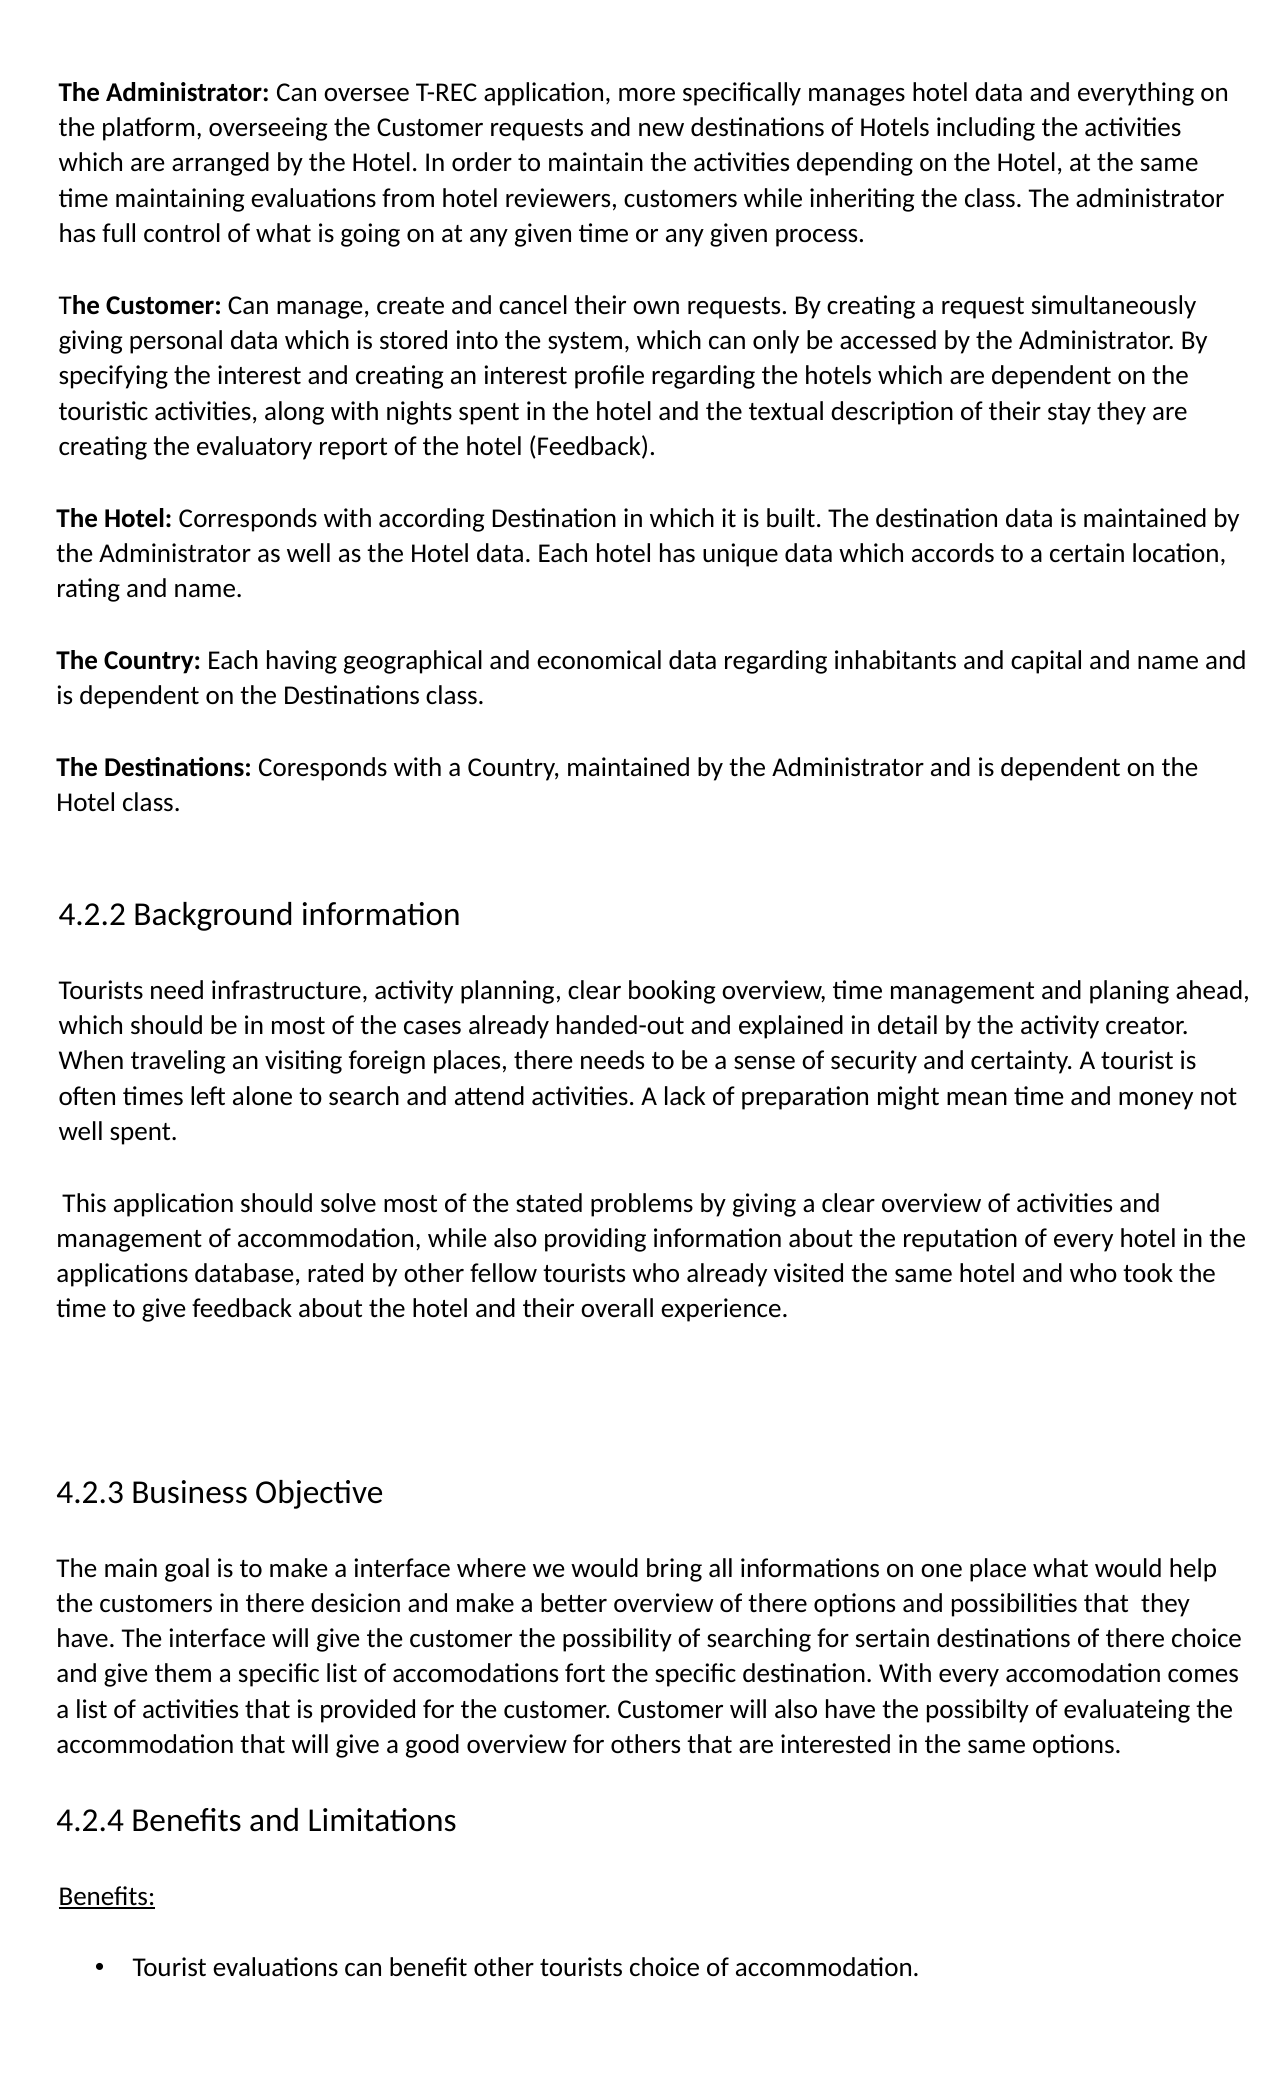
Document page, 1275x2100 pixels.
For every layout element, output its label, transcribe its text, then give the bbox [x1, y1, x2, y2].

subtitle This application should solve most of the stated problems by giving a clear overview of activities and management of accommodation, while also providing information about the reputation of every hotel in the applications database, rated by other fellow tourists who already visited the same hotel and who took the time to give feedback about the hotel and their overall experience. [56, 1186, 1252, 1325]
subtitle Benefits: [58, 1879, 1252, 1912]
subtitle 4.2.2 Background information [58, 893, 1252, 934]
subtitle 4.2.3 Business Objective [56, 1471, 1252, 1512]
subtitle The Destinations: Coresponds with a Country, maintained by the Administrator and is dependent on the Hotel class. [56, 750, 1252, 818]
subtitle The main goal is to make a interface where we would bring all informations on one place what would help the customers in there desicion and make a better overview of there options and possibilities that they have. The interface will give the customer the possibility of searching for sertain destinations of there choice and give them a specific list of accomodations fort the specific destination. With every accomodation comes a list of activities that is provided for the customer. Customer will also have the possibilty of evaluateing the accommodation that will give a good overview for others that are interested in the same options. [56, 1551, 1252, 1760]
subtitle Tourist evaluations can benefit other tourists choice of accommodation. [95, 1951, 1252, 1983]
subtitle The Hotel: Corresponds with according Destination in which it is built. The destination data is maintained by the Administrator as well as the Hotel data. Each hotel has unique data which accords to a certain location, rating and name. [56, 501, 1252, 604]
subtitle The Customer: Can manage, create and cancel their own requests. By creating a request simultaneously giving personal data which is stored into the system, which can only be accessed by the Administrator. By specifying the interest and creating an interest profile regarding the hotels which are dependent on the touristic activities, along with nights spent in the hotel and the textual description of their stay they are creating the evaluatory report of the hotel (Feedback). [58, 288, 1252, 462]
subtitle Tourists need infrastructure, activity planning, clear booking overview, time management and planing ahead, which should be in most of the cases already handed-out and explained in detail by the activity creator. When traveling an visiting foreign places, there needs to be a sense of security and certainty. A tourist is often times left alone to search and attend activities. A lack of preparation might mean time and money not well spent. [58, 973, 1252, 1147]
subtitle 4.2.4 Benefits and Limitations [56, 1799, 1252, 1840]
subtitle The Country: Each having geographical and economical data regarding inhabitants and capital and name and is dependent on the Destinations class. [56, 643, 1252, 711]
subtitle The Administrator: Can oversee T-REC application, more specifically manages hotel data and everything on the platform, overseeing the Customer requests and new destinations of Hotels including the activities which are arranged by the Hotel. In order to maintain the activities depending on the Hotel, at the same time maintaining evaluations from hotel reviewers, customers while inheriting the class. The administrator has full control of what is going on at any given time or any given process. [58, 75, 1252, 249]
